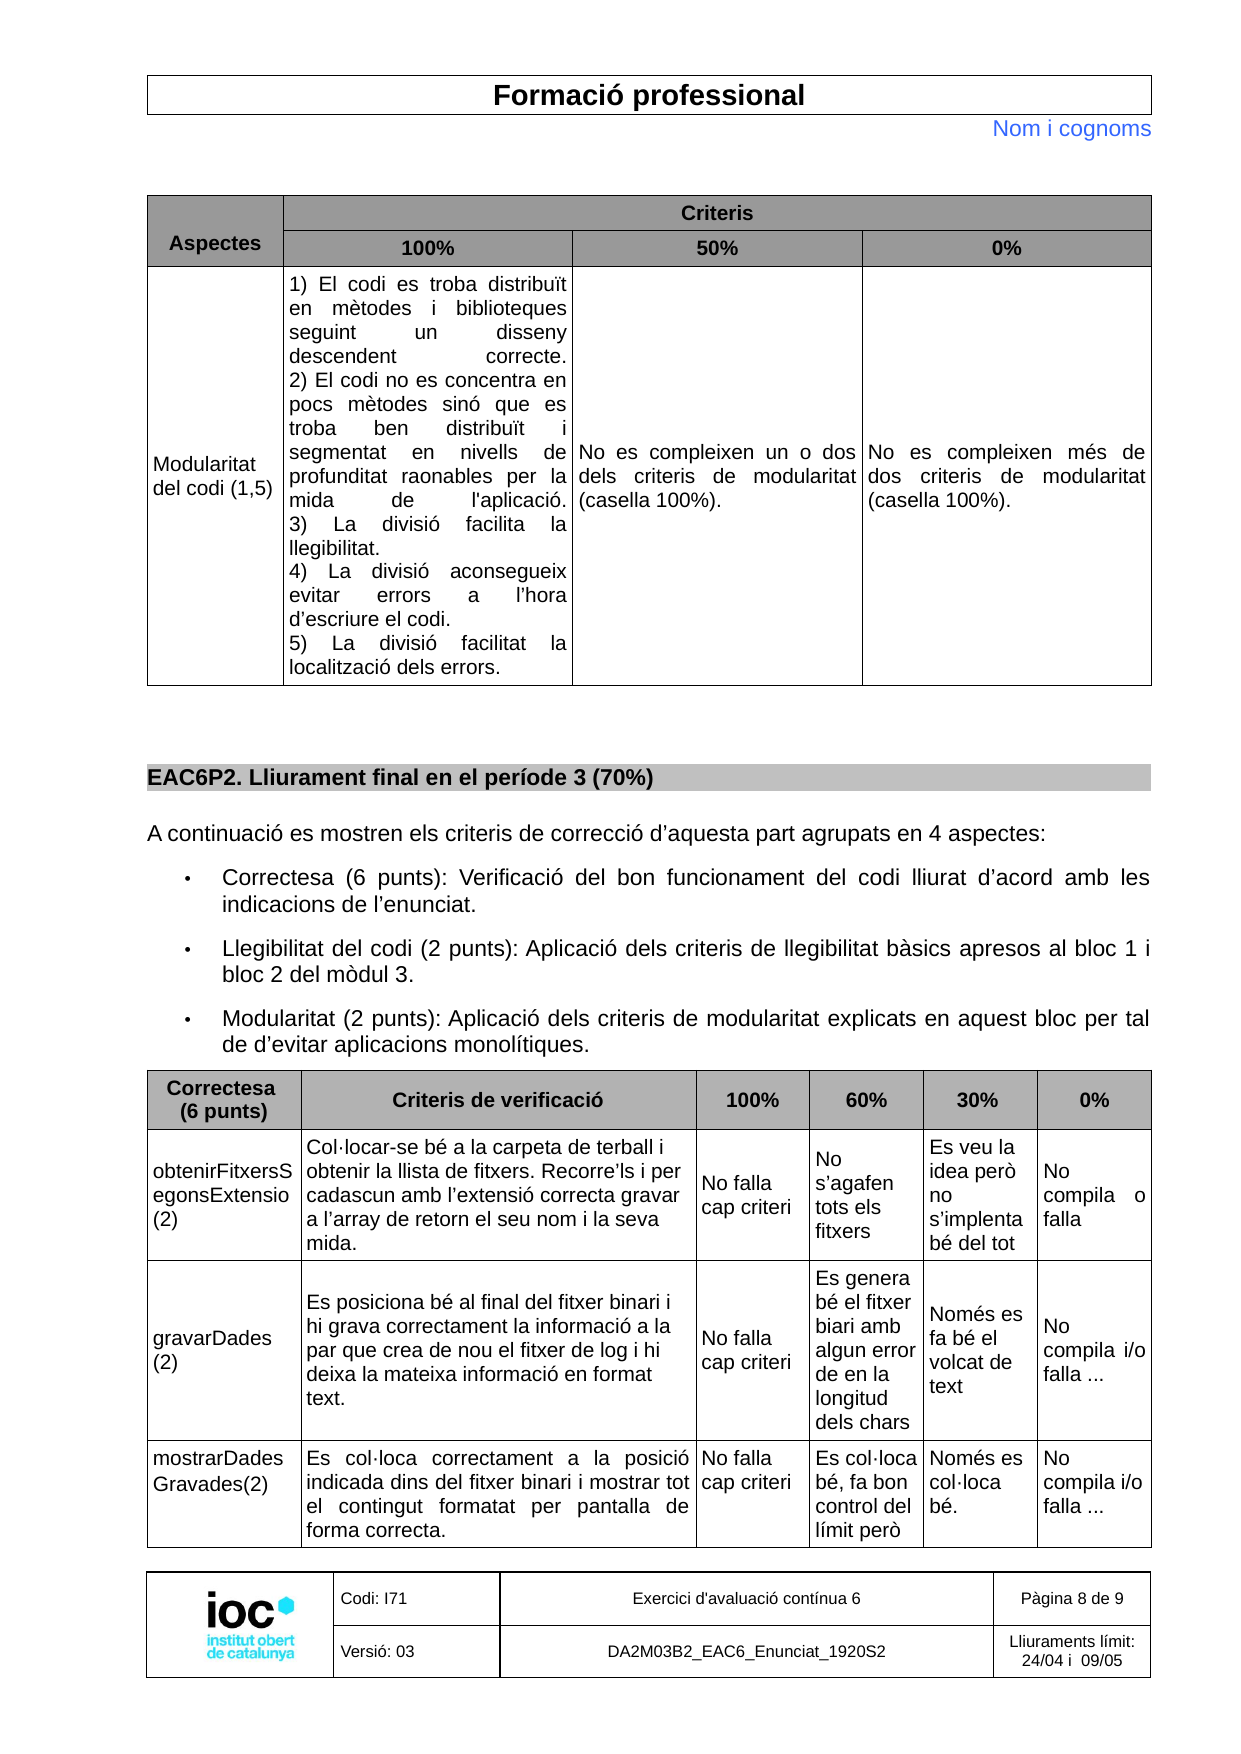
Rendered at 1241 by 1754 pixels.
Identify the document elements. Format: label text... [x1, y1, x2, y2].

table_cell No compila o falla [1038, 1130, 1151, 1260]
table_cell No es compleixen un o dos dels criteris de modularitat (casella 100%). [573, 267, 862, 685]
table_cell No falla cap criteri [697, 1441, 809, 1547]
table_header 0% [1038, 1071, 1151, 1129]
table_header Criteris de verificació [302, 1071, 696, 1129]
table_cell Es veu la idea però no s’implenta bé del tot [924, 1130, 1037, 1260]
table_cell No falla cap criteri [697, 1130, 809, 1260]
table_cell Només es fa bé el volcat de text [924, 1261, 1037, 1440]
table_header 100% [697, 1071, 809, 1129]
table_cell No s’agafen tots els fitxers [810, 1130, 923, 1260]
table_cell 50% [573, 231, 862, 266]
table_cell Es col·loca correctament a la posició indicada dins del fitxer binari i mostrar tot el contingut formatat per pantalla de forma correcta. [302, 1441, 696, 1547]
table_header 60% [810, 1071, 923, 1129]
table_cell No falla cap criteri [697, 1261, 809, 1440]
table_header Aspectes [148, 196, 283, 266]
table_cell obtenirFitxersSegonsExtensio (2) [148, 1130, 301, 1260]
table_cell Col·locar-se bé a la carpeta de terball i obtenir la llista de fitxers. Recorre’ls i per cadascun amb l’extensió correcta gravar a l’array de retorn el seu nom i la seva mida. [302, 1130, 696, 1260]
text A continuació es mostren els criteris de correcció d’aquesta part agrupats en 4 aspectes: [147, 820, 1151, 847]
table_cell Es posiciona bé al final del fitxer binari i hi grava correctament la informació a la par que crea de nou el fitxer de log i hi deixa la mateixa informació en format text. [302, 1261, 696, 1440]
table_cell Només es col·loca bé. [924, 1441, 1037, 1547]
list Modularitat (2 punts): Aplicació dels criteris de modularitat explicats en aquest bloc per tal de d’evitar aplicacions monolítiques. [184, 1005, 1151, 1058]
picture [194, 1577, 308, 1672]
table_cell 0% [863, 231, 1151, 266]
table_cell No es compleixen més de dos criteris de modularitat (casella 100%). [863, 267, 1151, 685]
list Llegibilitat del codi (2 punts): Aplicació dels criteris de llegibilitat bàsics apresos al bloc 1 i bloc 2 del mòdul 3. [184, 935, 1151, 987]
table_cell gravarDades (2) [148, 1261, 301, 1440]
table_header Criteris [284, 196, 1151, 230]
table_cell 100% [284, 231, 572, 266]
table_cell Es genera bé el fitxer biari amb algun error de en la longitud dels chars [810, 1261, 923, 1440]
table_cell No compila i/o falla ... [1038, 1441, 1151, 1547]
table_cell Modularitat del codi (1,5) [148, 267, 283, 685]
table_header 30% [924, 1071, 1037, 1129]
table_cell Es col·loca bé, fa bon control del límit però [810, 1441, 923, 1547]
table_header Correctesa (6 punts) [148, 1071, 301, 1129]
table_cell 1) El codi es troba distribuït en mètodes i biblioteques seguint un disseny descendent correcte. 2) El codi no es concentra en pocs mètodes sinó que es troba ben distribuït i segmentat en nivells de profunditat raonables per la mida de l'aplicació. 3) La divisió facilita la llegibilitat. 4) La divisió aconsegueix evitar errors a l’hora d’escriure el codi. 5) La divisió facilitat la localització dels errors. [284, 267, 572, 685]
list Correctesa (6 punts): Verificació del bon funcionament del codi lliurat d’acord amb les indicacions de l’enunciat. [184, 864, 1151, 917]
table_cell No compila i/o falla ... [1038, 1261, 1151, 1440]
text EAC6P2. Lliurament final en el període 3 (70%) [147, 764, 1151, 791]
table_cell mostrarDadesGravades(2) [148, 1441, 301, 1547]
